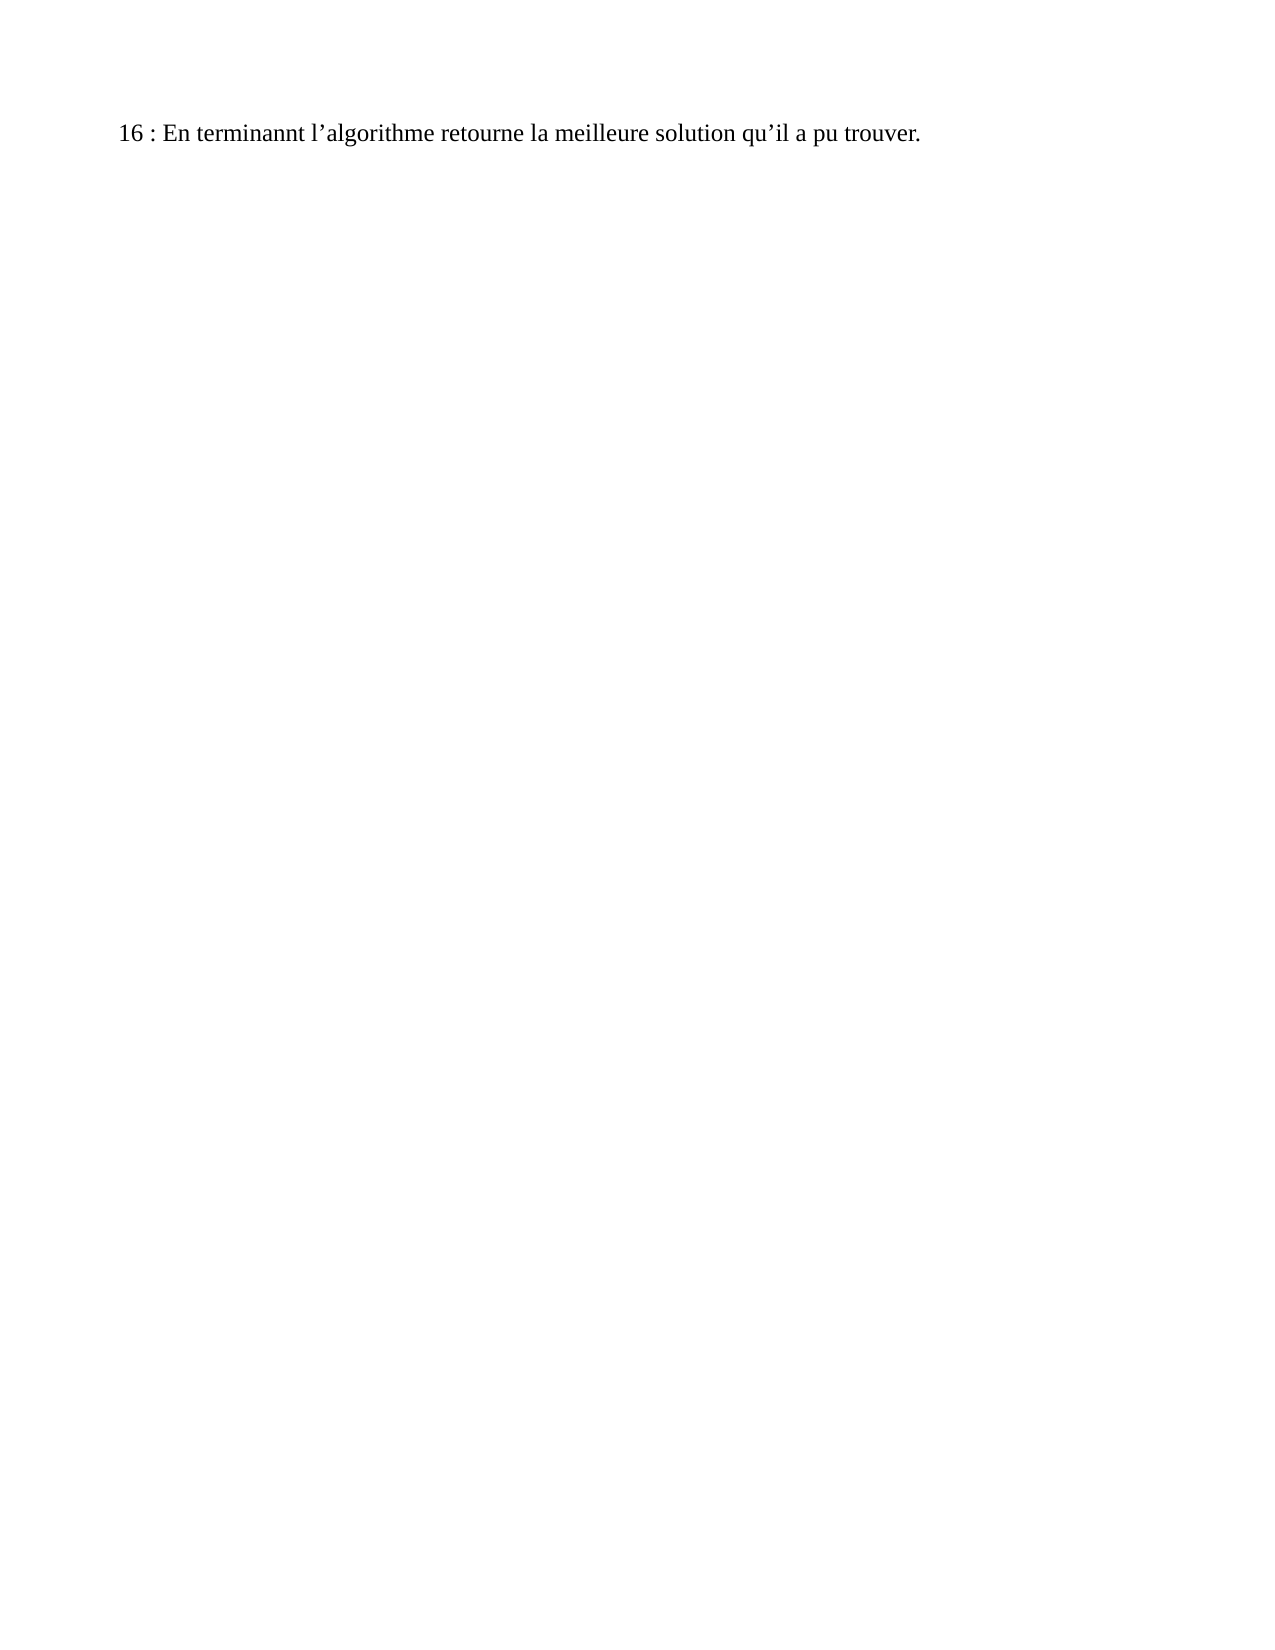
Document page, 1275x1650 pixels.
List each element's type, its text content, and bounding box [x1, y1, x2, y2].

text 16 : En terminannt l’algorithme retourne la meilleure solution qu’il a pu trouver. [118, 118, 1157, 147]
